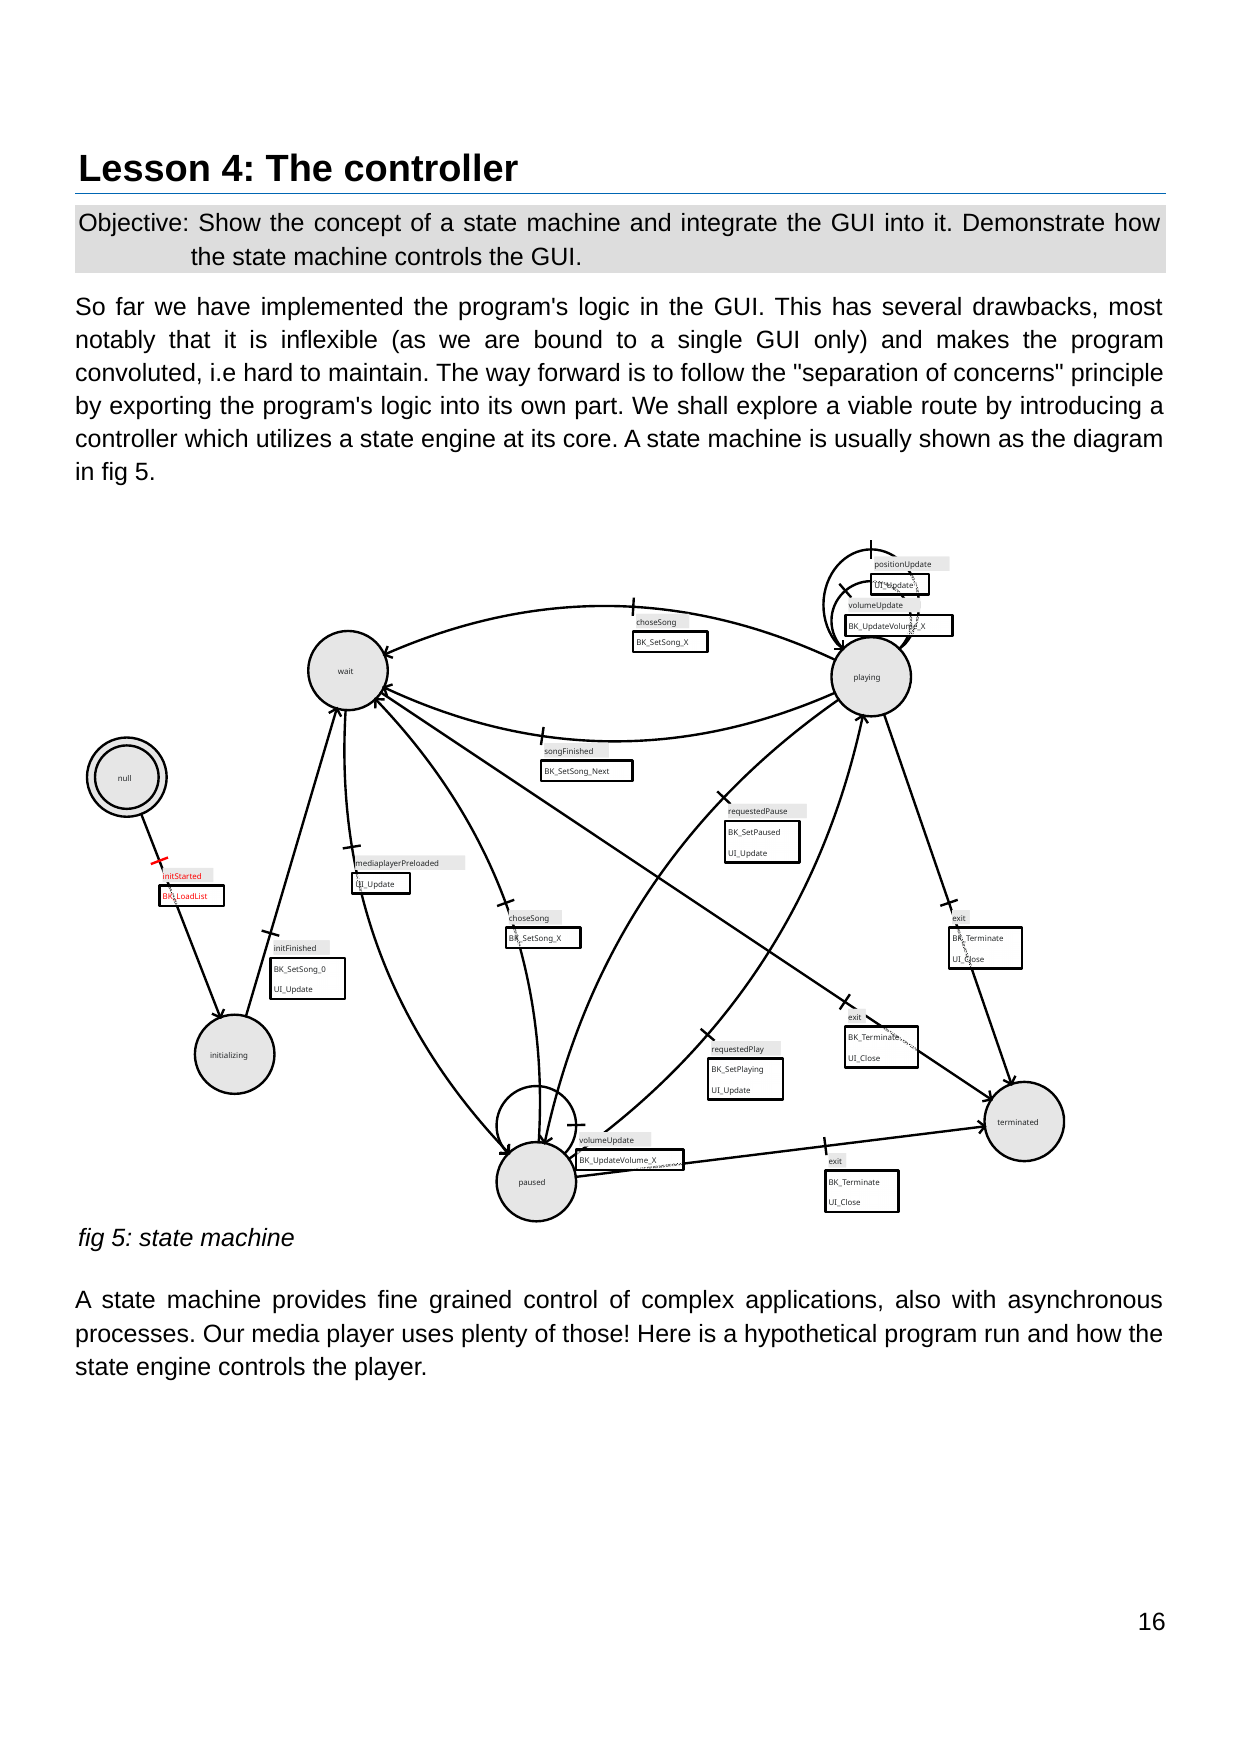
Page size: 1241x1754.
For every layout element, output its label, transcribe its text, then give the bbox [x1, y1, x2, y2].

subtitle Lesson 4: The controller [75, 143, 1166, 193]
text fig 5: state machine [78, 542, 1065, 1251]
text [78, 529, 1065, 542]
text So far we have implemented the program's logic in the GUI. This has several drawbacks, most notably that it is inflexible (as we are bound to a single GUI only) and makes the program convoluted, i.e hard to maintain. The way forward is to follow the "separation of concerns" principle by exporting the program's logic into its own part. We shall explore a viable route by introducing a controller which utilizes a state engine at its core. A state machine is usually shown as the diagram in fig 5. [75, 292, 1166, 486]
text A state machine provides fine grained control of complex applications, also with asynchronous processes. Our media player uses plenty of those! Here is a hypothetical program run and how the state engine controls the player. [75, 505, 1166, 1380]
text Objective: Show the concept of a state machine and integrate the GUI into it. Demonstrate how the state machine controls the GUI. [75, 205, 1166, 273]
